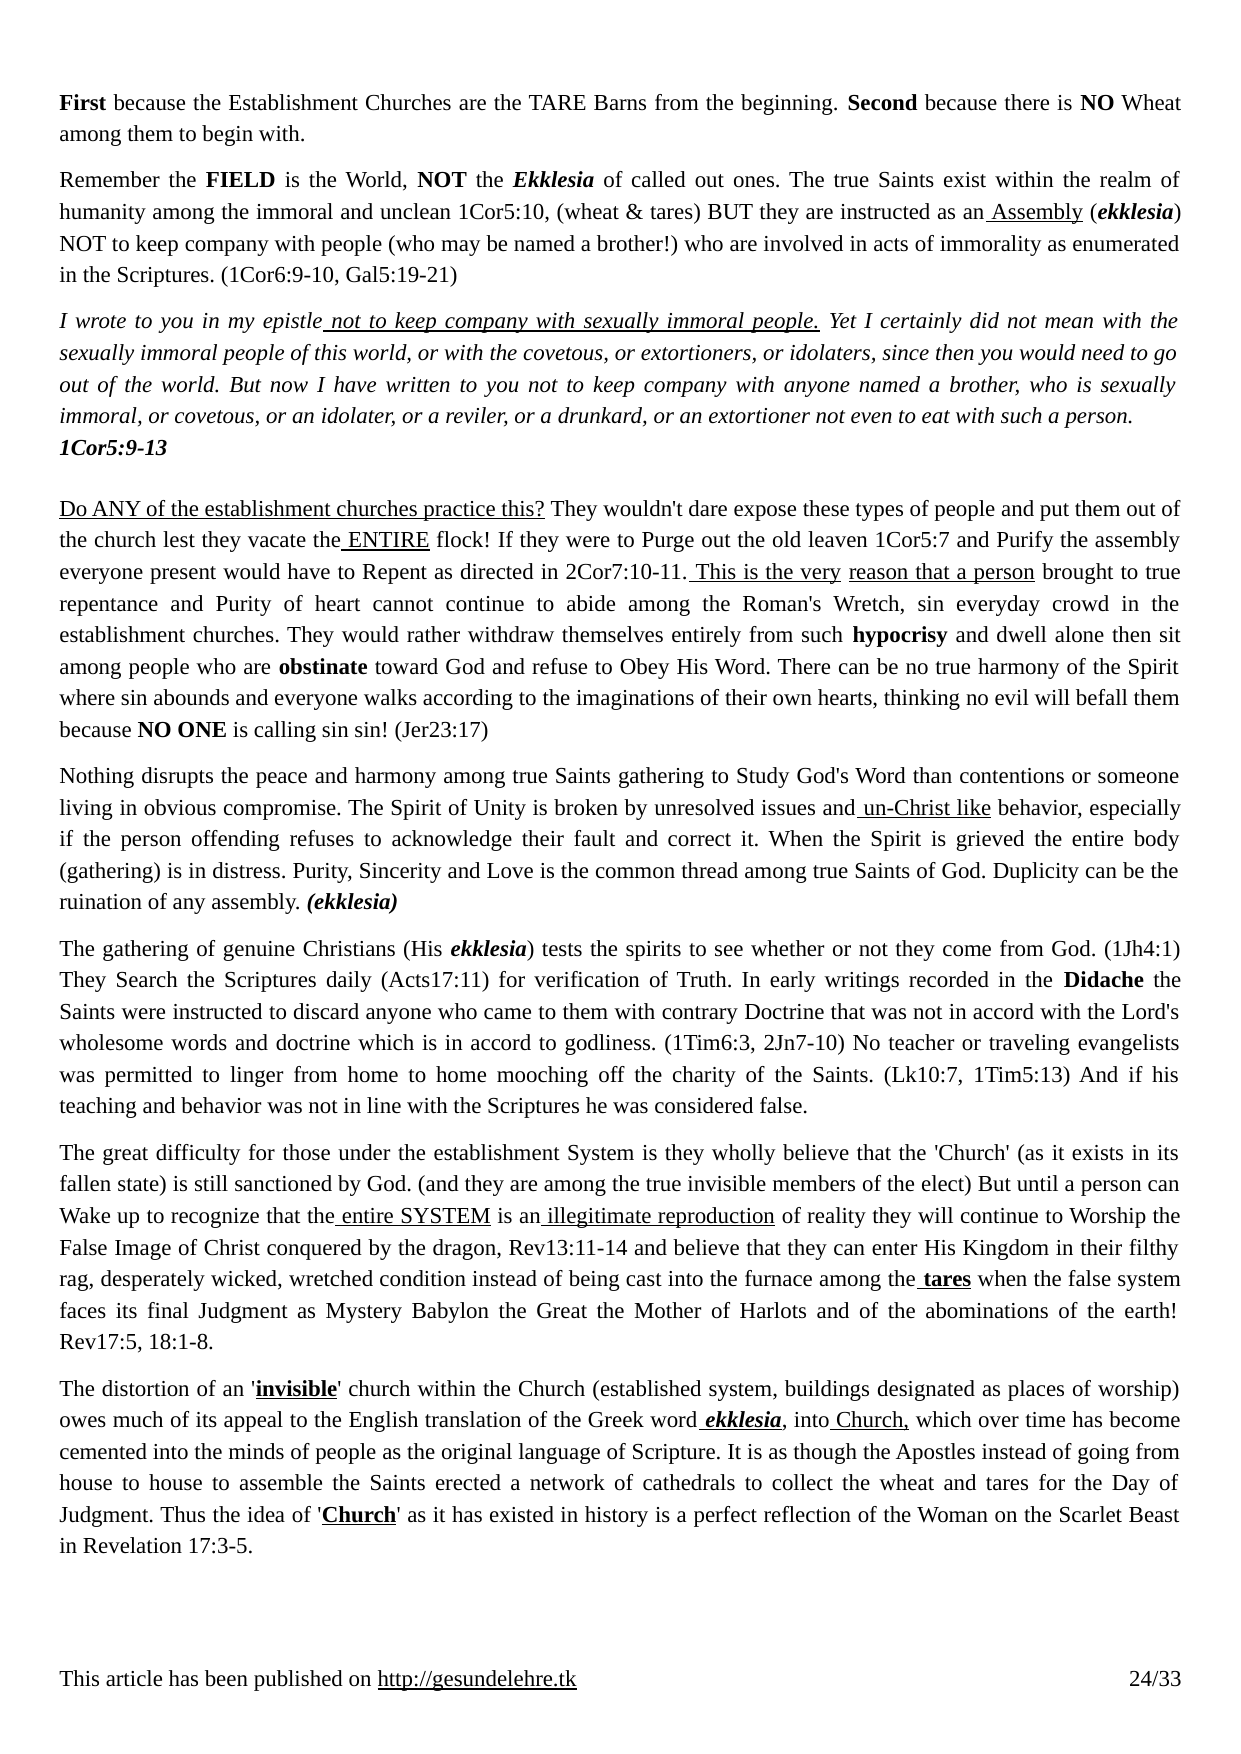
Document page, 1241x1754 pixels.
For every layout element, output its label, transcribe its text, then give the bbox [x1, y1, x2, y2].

text The distortion of an 'invisible' church within the Church (established system, buildings designated as places of worship) owes much of its appeal to the English translation of the Greek word ekklesia, into Church, which over time has become cemented into the minds of people as the original language of Scripture. It is as though the Apostles instead of going from house to house to assemble the Saints erected a network of cathedrals to collect the wheat and tares for the Day of Judgment. Thus the idea of 'Church' as it has existed in history is a perfect reflection of the Woman on the Scarlet Beast in Revelation 17:3-5. [59, 1375, 1181, 1559]
text Do ANY of the establishment churches practice this? They wouldn't dare expose these types of people and put them out of the church lest they vacate the ENTIRE flock! If they were to Purge out the old leaven 1Cor5:7 and Purify the assembly everyone present would have to Repent as directed in 2Cor7:10-11. This is the very reason that a person brought to true repentance and Purity of heart cannot continue to abide among the Roman's Wretch, sin everyday crowd in the establishment churches. They would rather withdraw themselves entirely from such hypocrisy and dwell alone then sit among people who are obstinate toward God and refuse to Obey His Word. There can be no true harmony of the Spirit where sin abounds and everyone walks according to the imaginations of their own hearts, thinking no evil will befall them because NO ONE is calling sin sin! (Jer23:17) [59, 495, 1181, 742]
text The great difficulty for those under the establishment System is they wholly believe that the 'Church' (as it exists in its fallen state) is still sanctioned by God. (and they are among the true invisible members of the elect) But until a person can Wake up to recognize that the entire SYSTEM is an illegitimate reproduction of reality they will continue to Worship the False Image of Christ conquered by the dragon, Rev13:11-14 and believe that they can enter His Kingdom in their filthy rag, desperately wicked, wretched condition instead of being cast into the furnace among the tares when the false system faces its final Judgment as Mystery Babylon the Great the Mother of Harlots and of the abominations of the earth! Rev17:5, 18:1-8. [59, 1139, 1181, 1355]
text 1Cor5:9-13 [59, 434, 1181, 460]
text The gathering of genuine Christians (His ekklesia) tests the spirits to see whether or not they come from God. (1Jh4:1) They Search the Scriptures daily (Acts17:11) for verification of Truth. In early writings recorded in the Didache the Saints were instructed to discard anyone who came to them with contrary Doctrine that was not in accord with the Lord's wholesome words and doctrine which is in accord to godliness. (1Tim6:3, 2Jn7-10) No teacher or traveling evangelists was permitted to linger from home to home mooching off the charity of the Saints. (Lk10:7, 1Tim5:13) And if his teaching and behavior was not in line with the Scriptures he was considered false. [59, 935, 1181, 1119]
text I wrote to you in my epistle not to keep company with sexually immoral people. Yet I certainly did not mean with the sexually immoral people of this world, or with the covetous, or extortioners, or idolaters, since then you would need to go out of the world. But now I have written to you not to keep company with anyone named a brother, who is sexually immoral, or covetous, or an idolater, or a reviler, or a drunkard, or an extortioner not even to eat with such a person. [59, 307, 1181, 428]
text Remember the FIELD is the World, NOT the Ekklesia of called out ones. The true Saints exist within the realm of humanity among the immoral and unclean 1Cor5:10, (wheat & tares) BUT they are instructed as an Assembly (ekklesia) NOT to keep company with people (who may be named a brother!) who are involved in acts of immorality as enumerated in the Scriptures. (1Cor6:9-10, Gal5:19-21) [59, 166, 1181, 287]
text Nothing disrupts the peace and harmony among true Saints gathering to Study God's Word than contentions or someone living in obvious compromise. The Spirit of Unity is broken by unresolved issues and un-Christ like behavior, especially if the person offending refuses to acknowledge their fault and correct it. When the Spirit is grieved the entire body (gathering) is in distress. Purity, Sincerity and Love is the common thread among true Saints of God. Duplicity can be the ruination of any assembly. (ekklesia) [59, 762, 1181, 915]
text First because the Establishment Churches are the TARE Barns from the beginning. Second because there is NO Wheat among them to begin with. [59, 88, 1181, 146]
